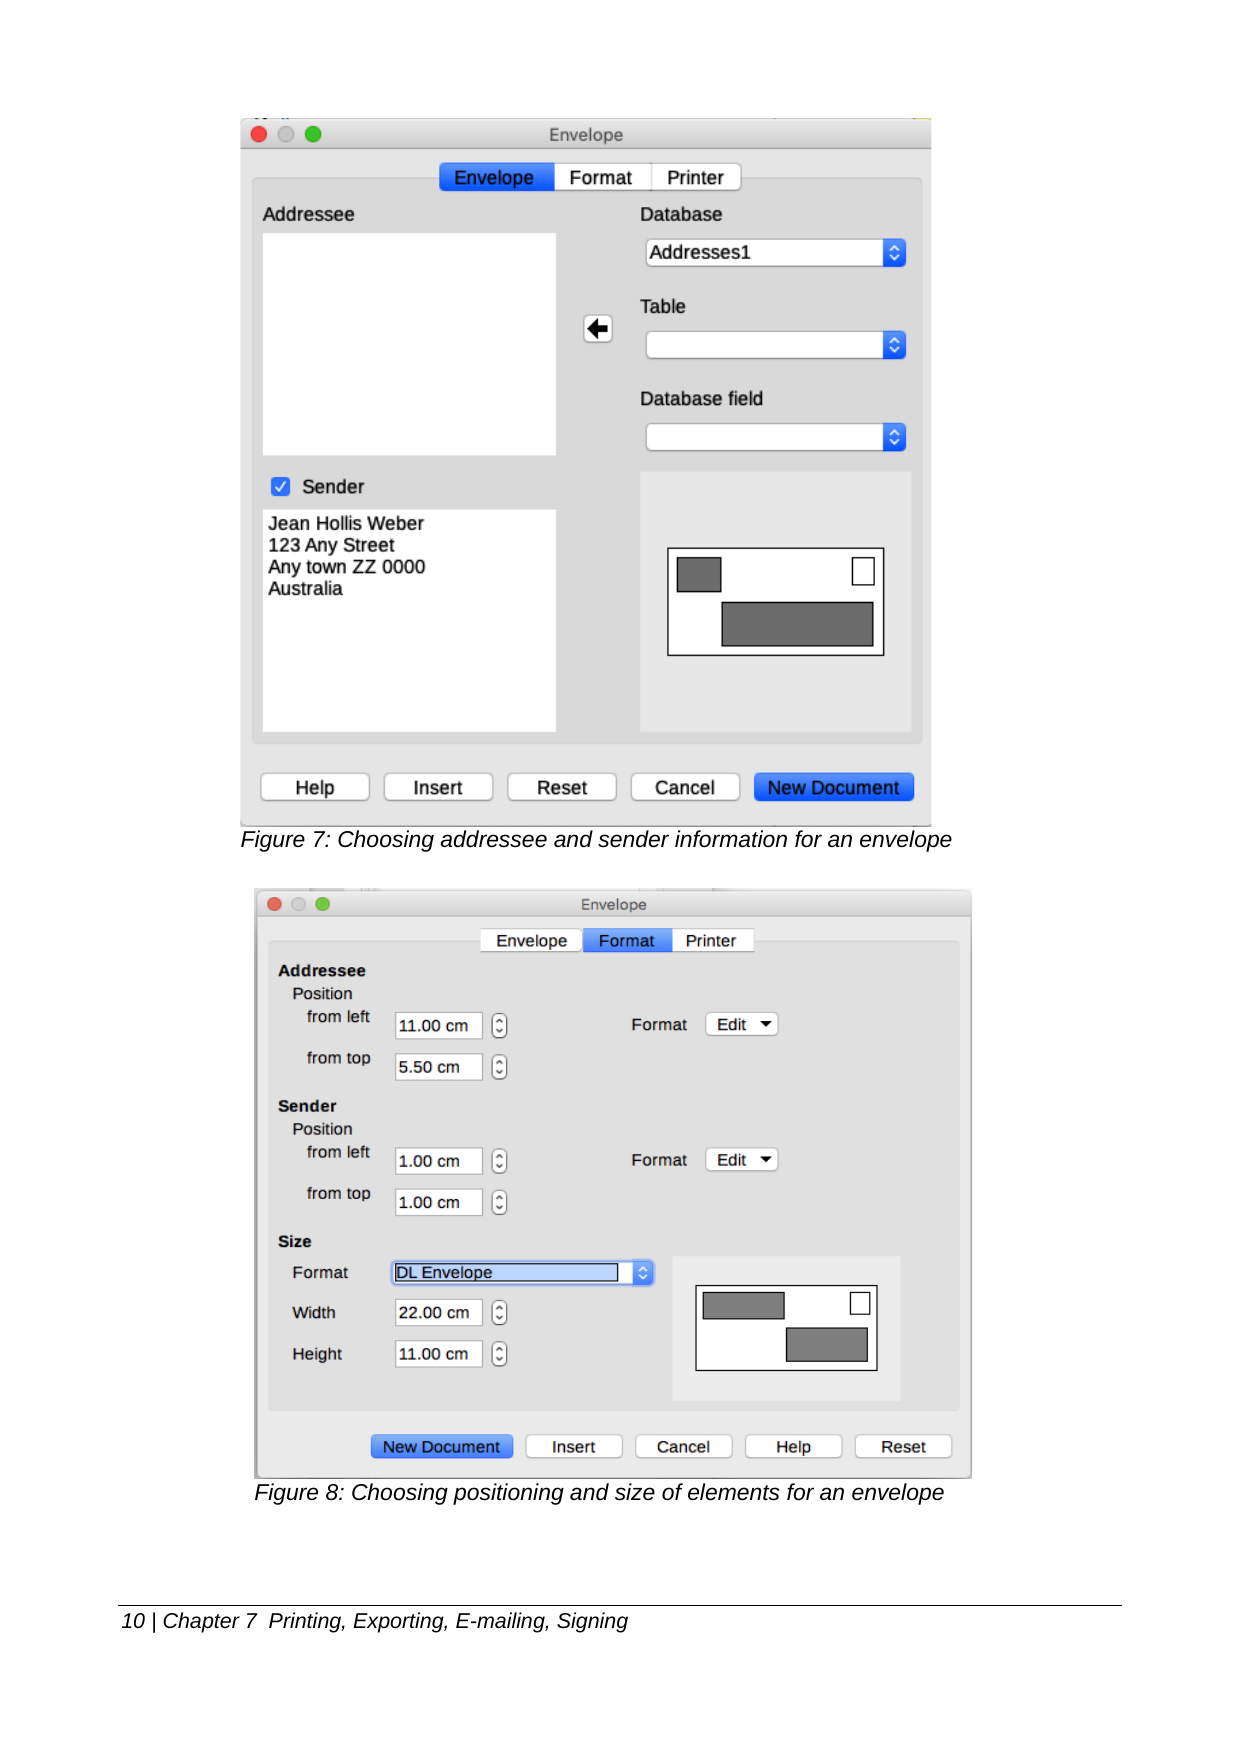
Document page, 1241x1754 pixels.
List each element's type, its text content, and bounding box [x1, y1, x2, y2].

text Figure 8: Choosing positioning and size of elements for an envelope [254, 1479, 986, 1505]
picture [254, 888, 973, 1479]
picture [240, 118, 932, 827]
text Figure 7: Choosing addressee and sender information for an envelope [240, 118, 1000, 852]
